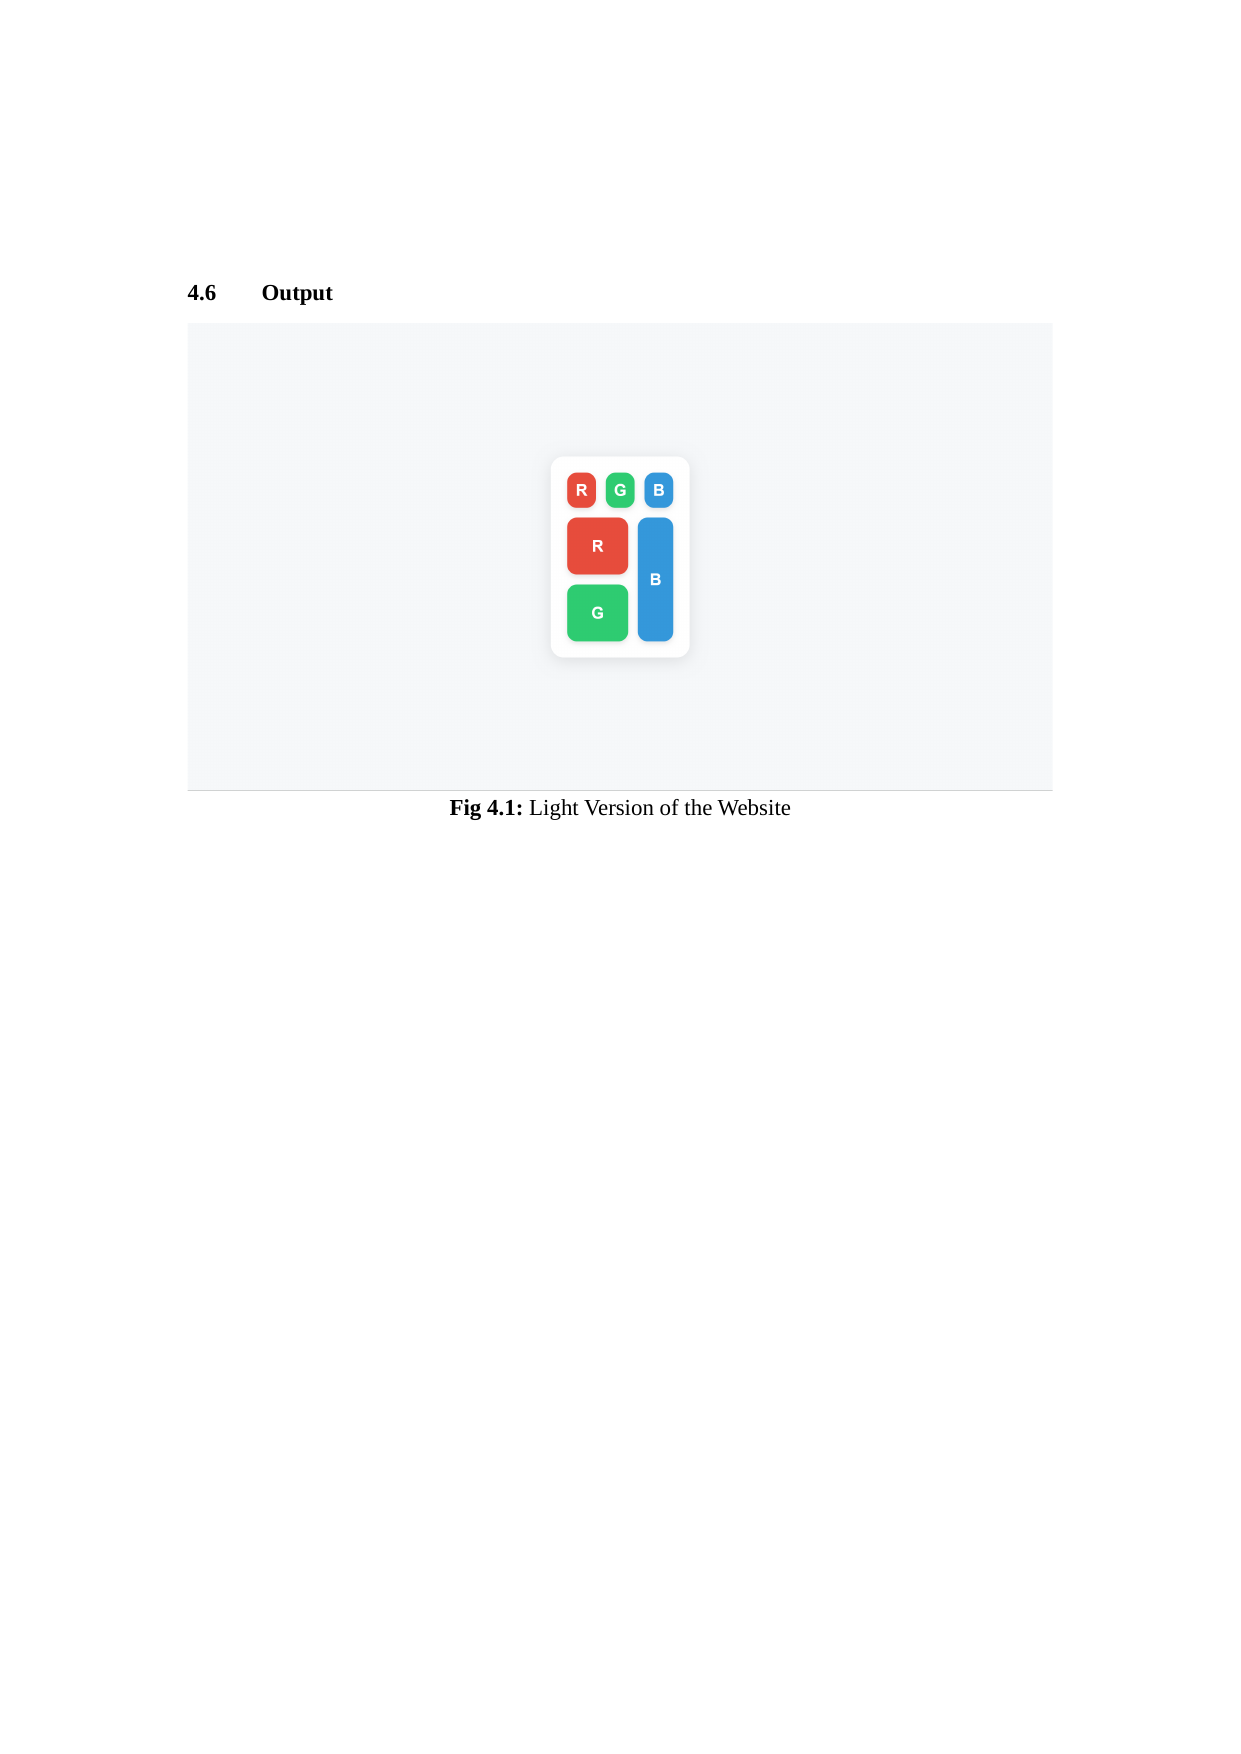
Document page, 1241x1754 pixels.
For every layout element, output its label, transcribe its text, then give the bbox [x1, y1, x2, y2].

text Fig 4.1: Light Version of the Website [187, 791, 1053, 820]
text 4.6 Output [187, 279, 1053, 305]
picture [187, 323, 1053, 791]
